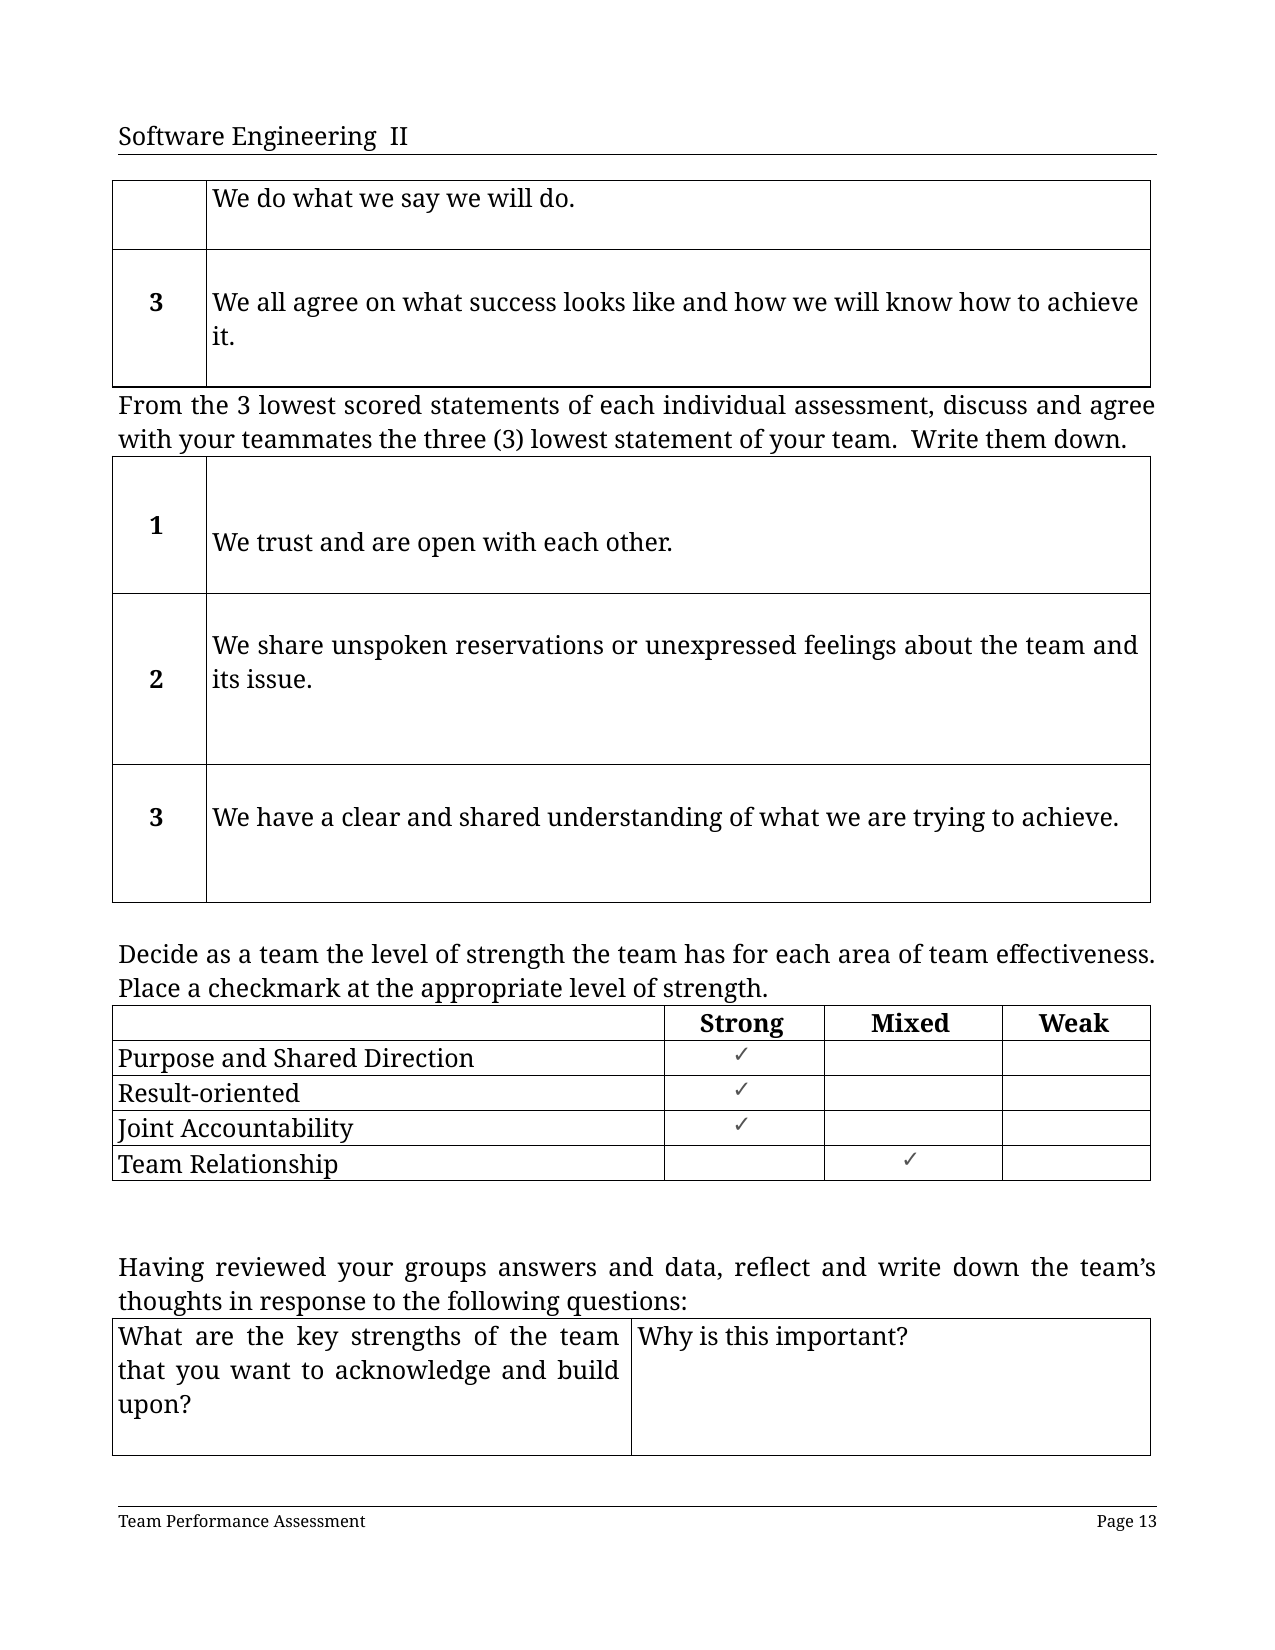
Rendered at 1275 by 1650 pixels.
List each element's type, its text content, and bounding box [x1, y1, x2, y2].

table_cell [825, 1041, 1002, 1075]
table_cell [665, 1146, 824, 1180]
table_cell We all agree on what success looks like and how we will know how to achieve it. [207, 250, 1150, 386]
table_cell Joint Accountability [113, 1111, 664, 1145]
table_cell Result-oriented [113, 1076, 664, 1110]
text Decide as a team the level of strength the team has for each area of team effectiveness. Place a checkmark at the appropriate level of strength. [118, 937, 1157, 1005]
table_cell ✓ [665, 1041, 824, 1075]
table_cell [1003, 1076, 1150, 1110]
table_header Why is this important? [632, 1319, 1150, 1455]
table_header 1 [113, 457, 206, 593]
table_cell We share unspoken reservations or unexpressed feelings about the team and its issue. [207, 594, 1150, 764]
table_cell 2 [113, 594, 206, 764]
text Having reviewed your groups answers and data, reflect and write down the team’s thoughts in response to the following questions: [118, 1249, 1157, 1318]
table_header Mixed [825, 1006, 1002, 1040]
table_cell [1003, 1146, 1150, 1180]
table_cell Purpose and Shared Direction [113, 1041, 664, 1075]
table_header Strong [665, 1006, 824, 1040]
table_cell Team Relationship [113, 1146, 664, 1180]
table_cell [1003, 1041, 1150, 1075]
text From the 3 lowest scored statements of each individual assessment, discuss and agree with your teammates the three (3) lowest statement of your team. Write them down. [118, 387, 1157, 456]
table_cell ✓ [825, 1146, 1002, 1180]
table_cell [113, 181, 206, 249]
table_header [113, 1006, 664, 1040]
table_cell 3 [113, 765, 206, 902]
table_header What are the key strengths of the team that you want to acknowledge and build upon? [113, 1319, 631, 1455]
table_cell We have a clear and shared understanding of what we are trying to achieve. [207, 765, 1150, 902]
table_cell [825, 1111, 1002, 1145]
table_cell 3 [113, 250, 206, 386]
table_cell We do what we say we will do. [207, 181, 1150, 249]
table_cell ✓ [665, 1076, 824, 1110]
table_cell ✓ [665, 1111, 824, 1145]
table_cell [1003, 1111, 1150, 1145]
table_header Weak [1003, 1006, 1150, 1040]
table_cell [825, 1076, 1002, 1110]
table_header We trust and are open with each other. [207, 457, 1150, 593]
